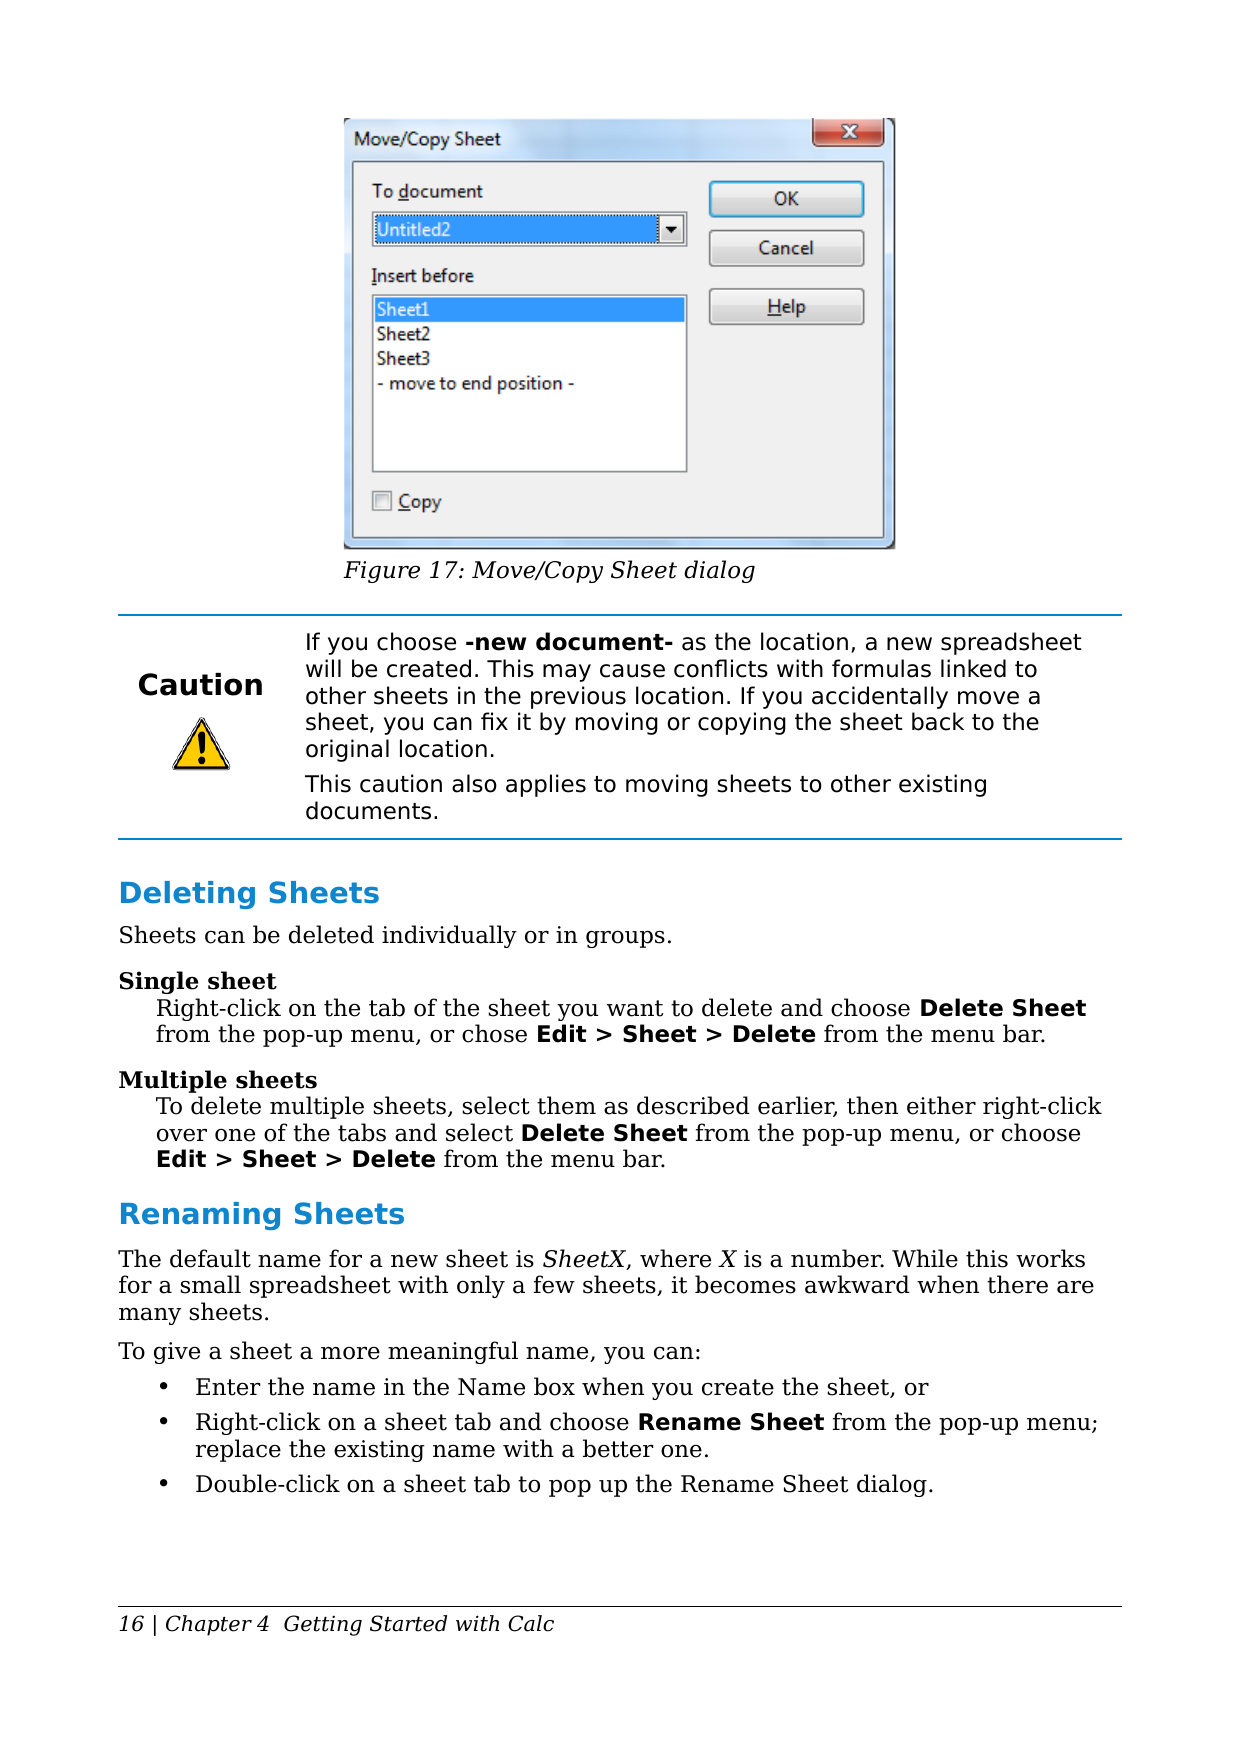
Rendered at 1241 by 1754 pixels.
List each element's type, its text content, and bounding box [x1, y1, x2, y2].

list Right-click on a sheet tab and choose Rename Sheet from the pop-up menu; replace the existing name with a better one. [156, 1407, 1122, 1463]
text To delete multiple sheets, select them as described earlier, then either right-click over one of the tabs and select Delete Sheet from the pop-up menu, or choose Edit > Sheet > Delete from the menu bar. [156, 1093, 1122, 1173]
subtitle Renaming Sheets [118, 1198, 1122, 1232]
list Double-click on a sheet tab to pop up the Rename Sheet dialog. [156, 1469, 1122, 1498]
text Sheets can be deleted individually or in groups. [118, 923, 1122, 949]
text Figure 17: Move/Copy Sheet dialog [344, 557, 896, 584]
table_header If you choose -new document- as the location, a new spreadsheet will be created. This may cause conflicts with formulas linked to other sheets in the previous location. If you accidentally move a sheet, you can fix it by moving or copying the sheet back to the original location. This caution also applies to moving sheets to other existing documents. [283, 616, 1122, 837]
table_header Caution [118, 616, 283, 837]
picture [343, 118, 897, 551]
list To give a sheet a more meaningful name, you can: [118, 1338, 1122, 1365]
subtitle Deleting Sheets [118, 876, 1122, 910]
text The default name for a new sheet is SheetX, where X is a number. While this works for a small spreadsheet with only a few sheets, it becomes awkward when there are many sheets. [118, 1244, 1122, 1326]
text Multiple sheets [118, 1066, 1122, 1093]
list Enter the name in the Name box when you create the sheet, or [156, 1372, 1122, 1401]
text Single sheet [118, 968, 1122, 995]
text Right-click on the tab of the sheet you want to delete and choose Delete Sheet from the pop‑up menu, or chose Edit > Sheet > Delete from the menu bar. [156, 995, 1122, 1048]
picture [168, 714, 233, 774]
